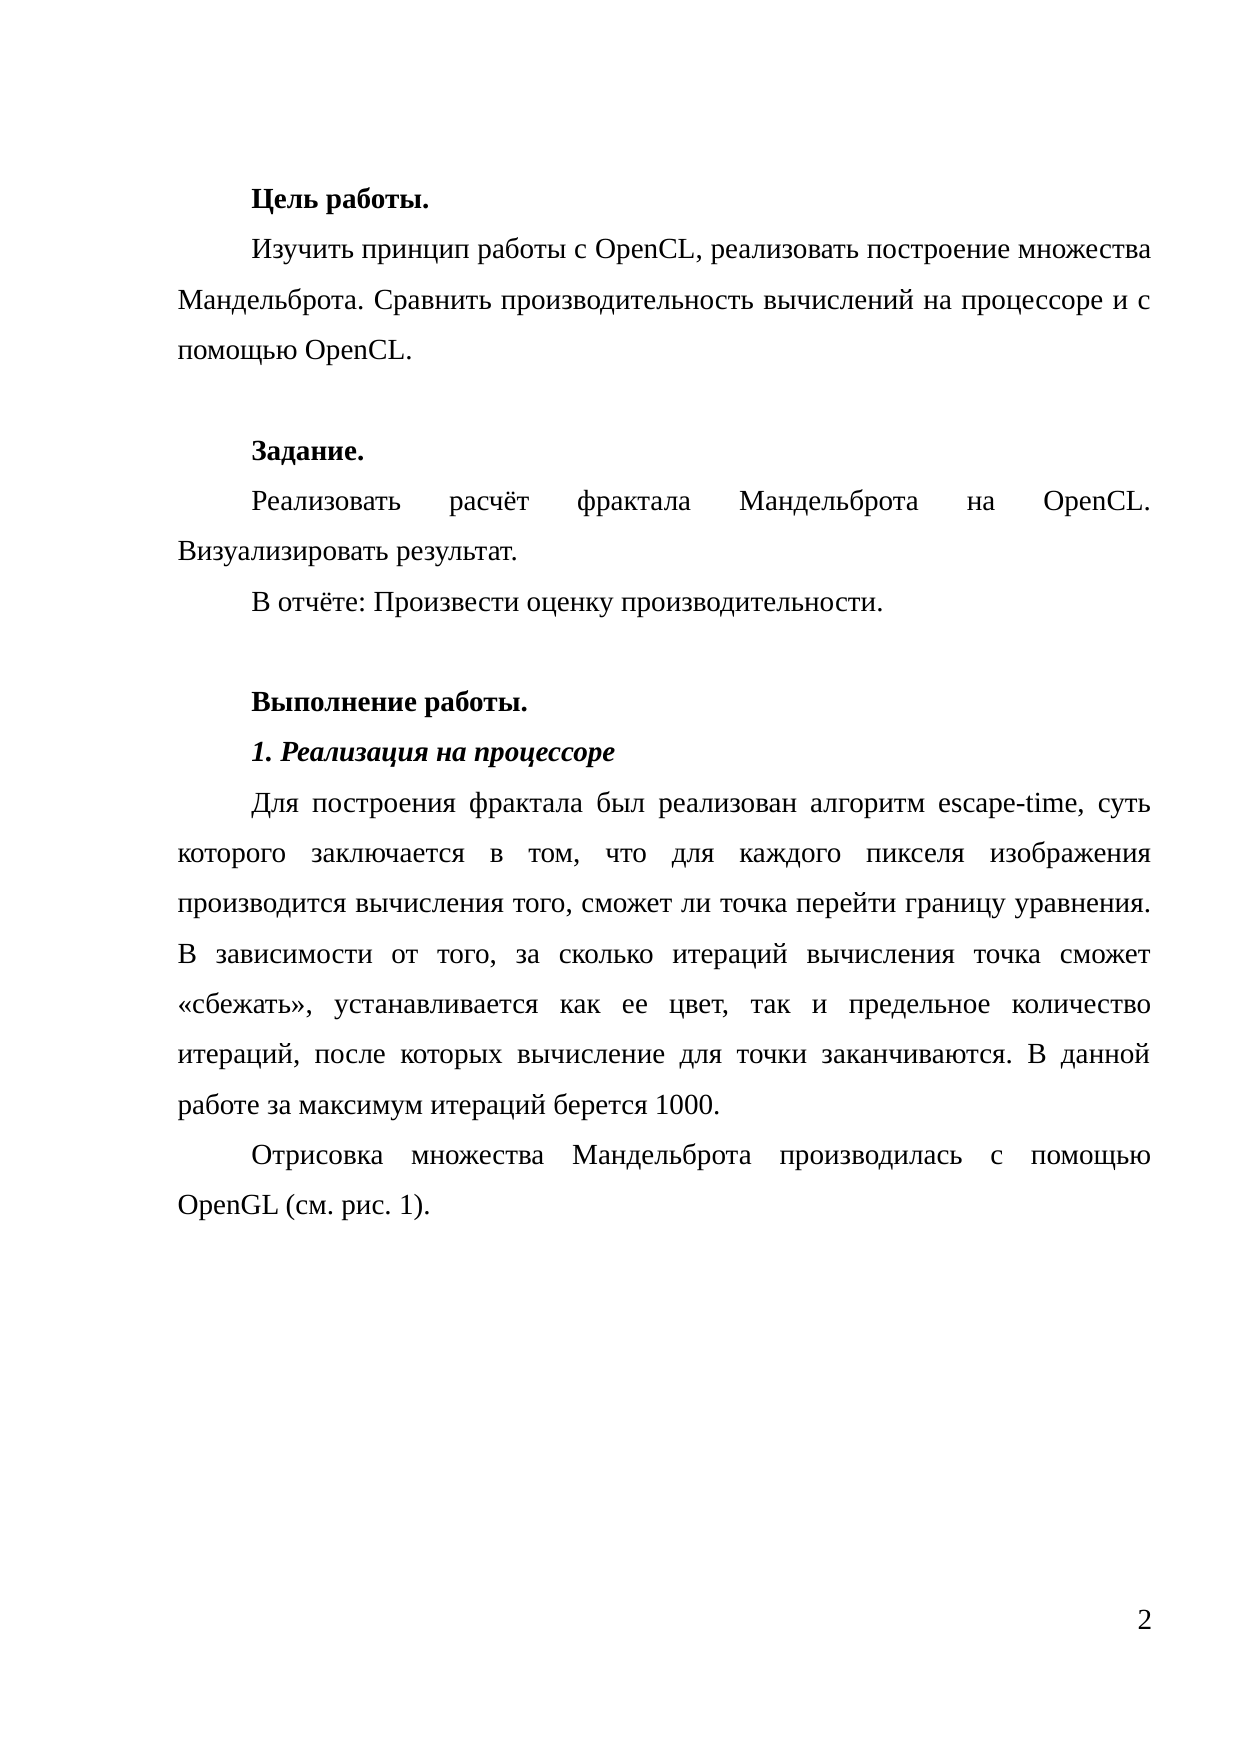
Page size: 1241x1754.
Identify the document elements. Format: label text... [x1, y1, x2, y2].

subtitle Выполнение работы. [177, 684, 1152, 718]
text 1. Реализация на процессоре [177, 734, 1152, 768]
text Для построения фрактала был реализован алгоритм escape-time, суть которого заключается в том, что для каждого пикселя изображения производится вычисления того, сможет ли точка перейти границу уравнения. В зависимости от того, за сколько итераций вычисления точка сможет «сбежать», устанавливается как ее цвет, так и предельное количество итераций, после которых вычисление для точки заканчиваются. В данной работе за максимум итераций берется 1000. [177, 785, 1152, 1120]
subtitle Задание. [177, 433, 1152, 466]
subtitle Цель работы. [177, 181, 1152, 215]
text Изучить принцип работы с OpenCL, реализовать построение множества Мандельброта. Сравнить производительность вычислений на процессоре и с помощью OpenCL. [177, 231, 1152, 366]
text Отрисовка множества Мандельброта производилась с помощью OpenGL (см. рис. 1). [177, 1137, 1152, 1221]
text В отчёте: Произвести оценку производительности. [177, 584, 1152, 617]
text Реализовать расчёт фрактала Мандельброта на OpenCL. Визуализировать результат. [177, 483, 1152, 567]
